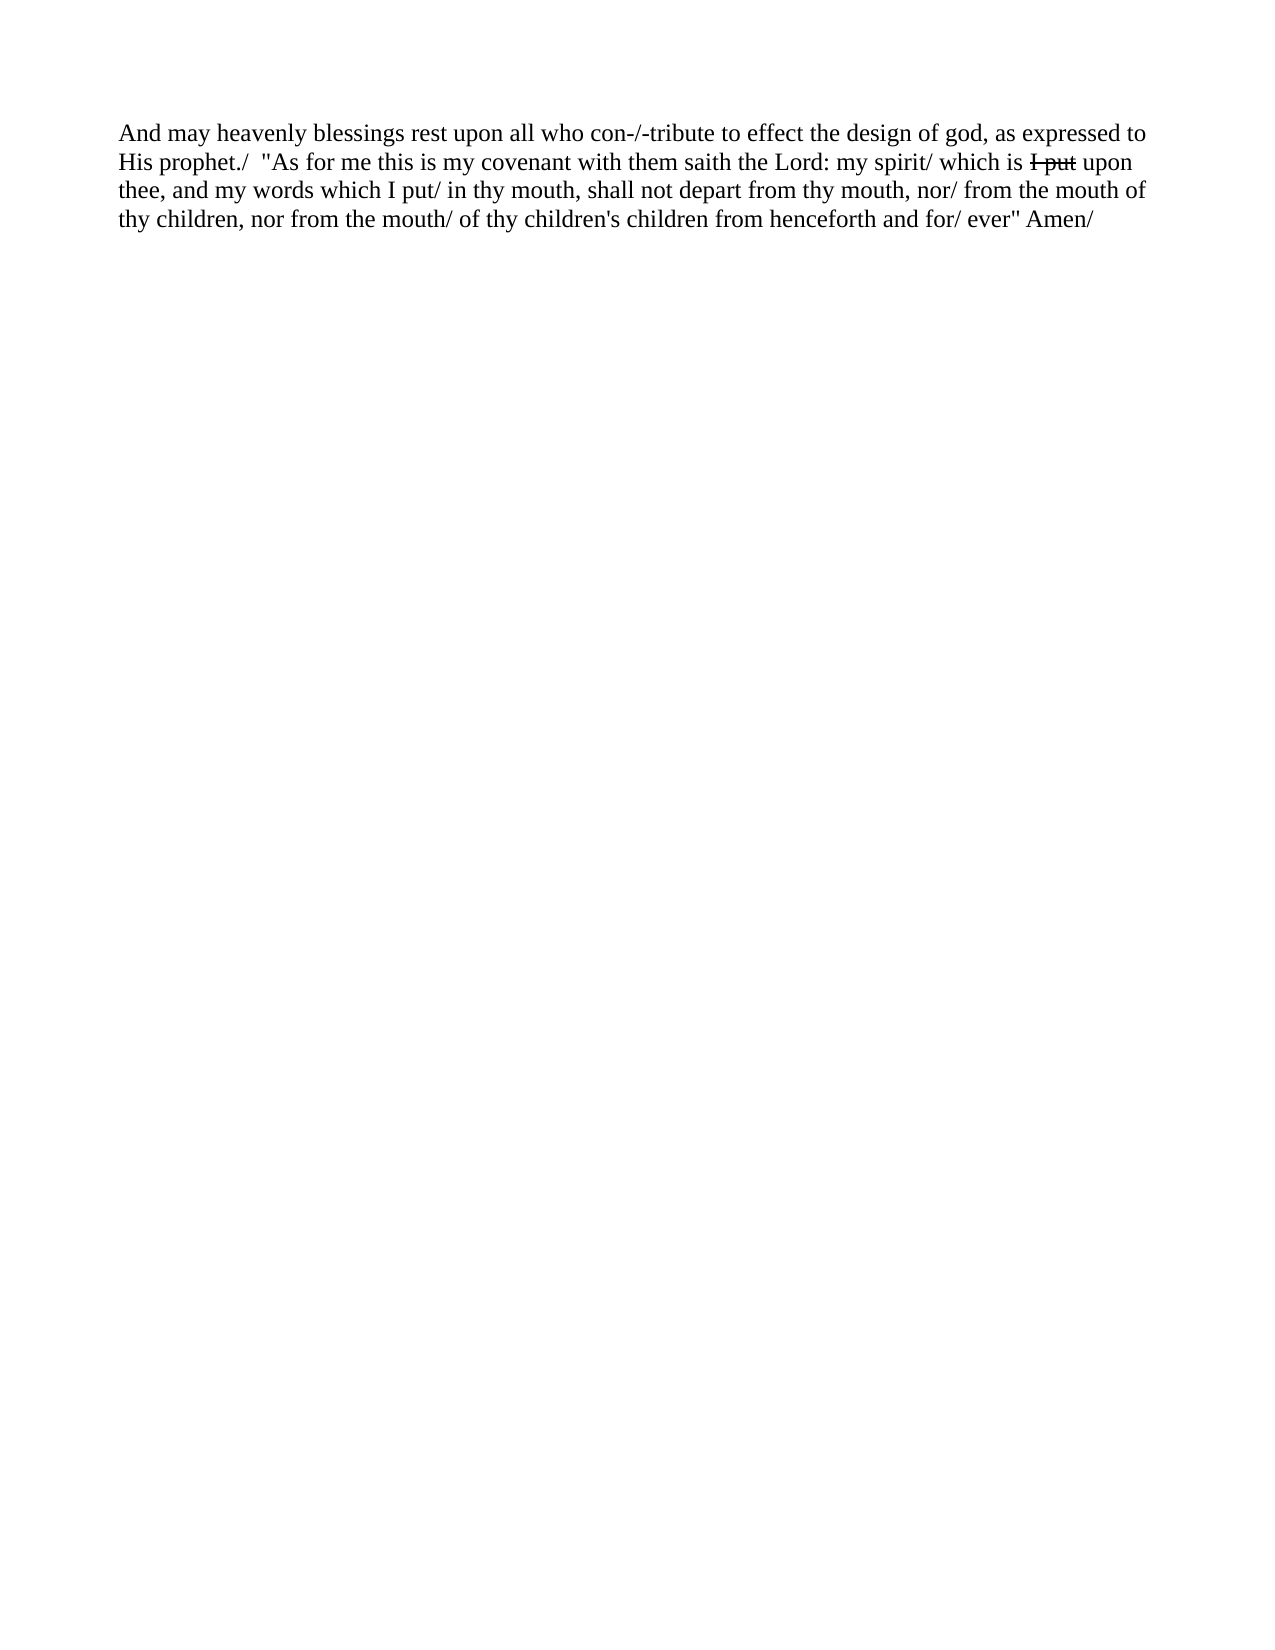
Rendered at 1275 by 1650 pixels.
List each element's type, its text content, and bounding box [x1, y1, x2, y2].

text And may heavenly blessings rest upon all who con-/-tribute to effect the design of god, as expressed to His prophet./ "As for me this is my covenant with them saith the Lord: my spirit/ which is I put upon thee, and my words which I put/ in thy mouth, shall not depart from thy mouth, nor/ from the mouth of thy children, nor from the mouth/ of thy children's children from henceforth and for/ ever" Amen/ [118, 118, 1157, 233]
